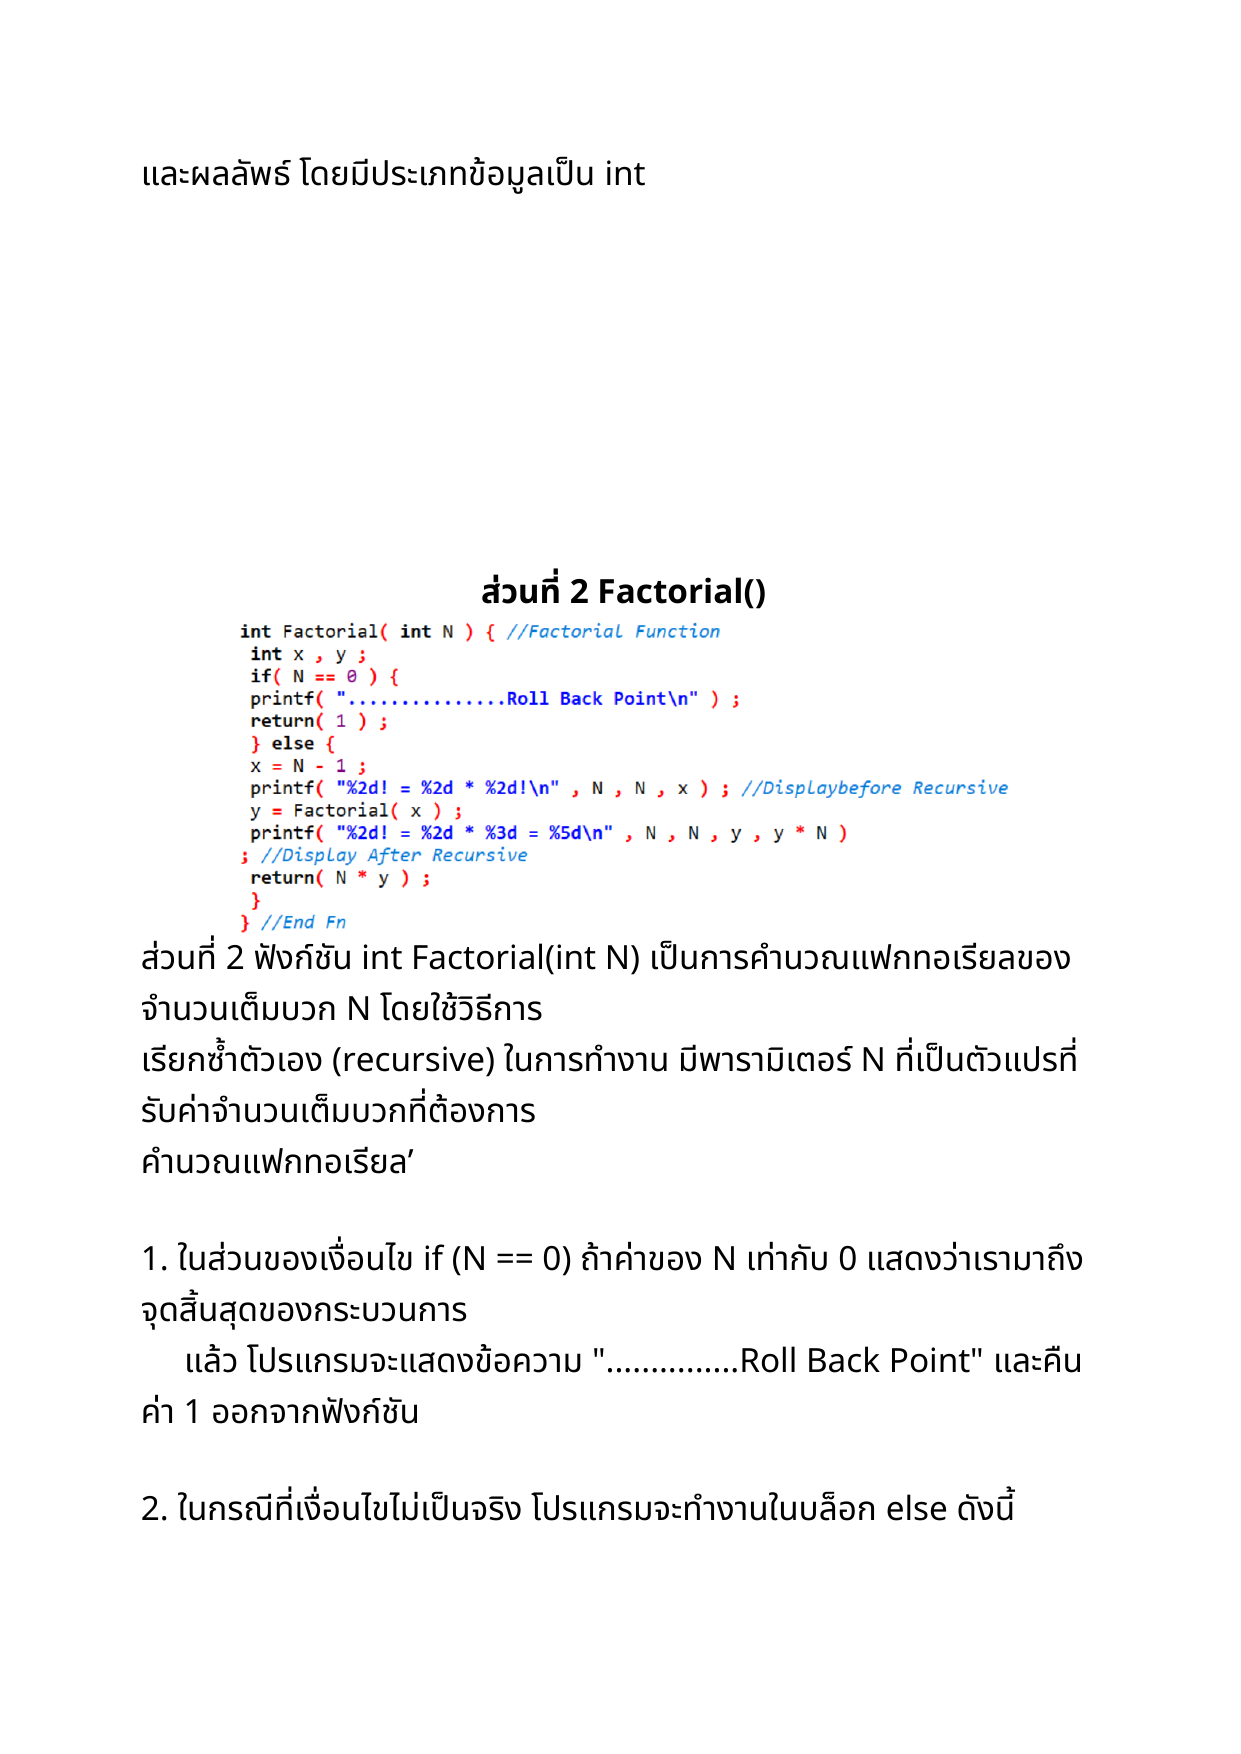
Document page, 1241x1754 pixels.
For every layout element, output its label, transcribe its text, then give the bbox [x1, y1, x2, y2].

text และผลลัพธ์ โดยมีประเภทข้อมูลเป็น int [141, 150, 1106, 201]
text เรียกซ้ำตัวเอง (recursive) ในการทำงาน มีพารามิเตอร์ N ที่เป็นตัวแปรที่รับค่าจำนวนเต็มบวกที่ต้องการ [141, 1036, 1106, 1138]
text 1. ในส่วนของเงื่อนไข if (N == 0) ถ้าค่าของ N เท่ากับ 0 แสดงว่าเรามาถึงจุดสิ้นสุดของกระบวนการ [141, 1235, 1106, 1336]
text ส่วนที่ 2 ฟังก์ชัน int Factorial(int N) เป็นการคำนวณแฟกทอเรียลของจำนวนเต็มบวก N โดยใช้วิธีการ [141, 934, 1106, 1036]
text ส่วนที่ 2 Factorial() [141, 568, 1106, 618]
text คำนวณแฟกทอเรียล’ [141, 1138, 1106, 1188]
text 2. ในกรณีที่เงื่อนไขไม่เป็นจริง โปรแกรมจะทำงานในบล็อก else ดังนี้ [141, 1484, 1106, 1535]
text แล้ว โปรแกรมจะแสดงข้อความ "...............Roll Back Point" และคืนค่า 1 ออกจากฟังก์ชัน [141, 1337, 1106, 1438]
